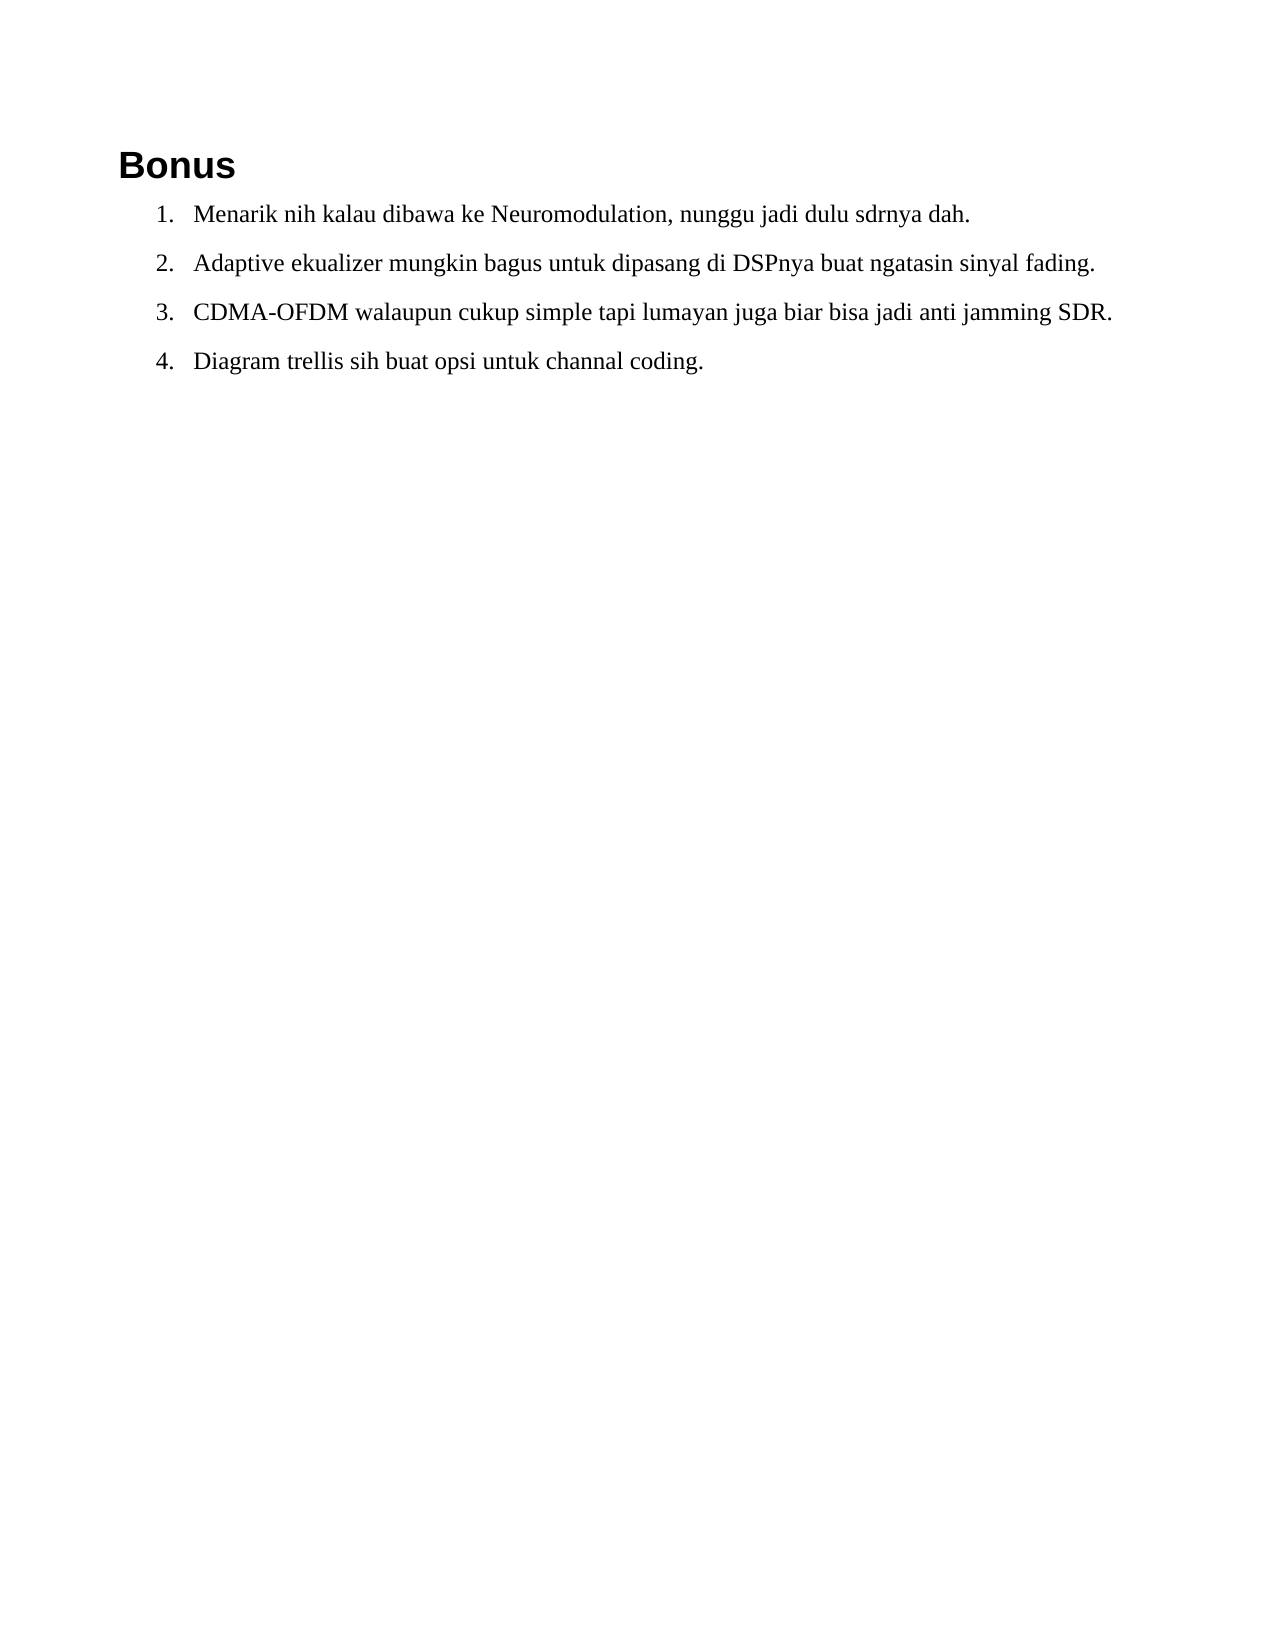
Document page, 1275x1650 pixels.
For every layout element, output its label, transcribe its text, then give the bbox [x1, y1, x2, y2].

list CDMA-OFDM walaupun cukup simple tapi lumayan juga biar bisa jadi anti jamming SDR. [156, 297, 1157, 326]
list Diagram trellis sih buat opsi untuk channal coding. [156, 346, 1157, 375]
list Adaptive ekualizer mungkin bagus untuk dipasang di DSPnya buat ngatasin sinyal fading. [156, 248, 1157, 277]
subtitle Bonus [118, 143, 1157, 187]
list Menarik nih kalau dibawa ke Neuromodulation, nunggu jadi dulu sdrnya dah. [156, 199, 1157, 228]
